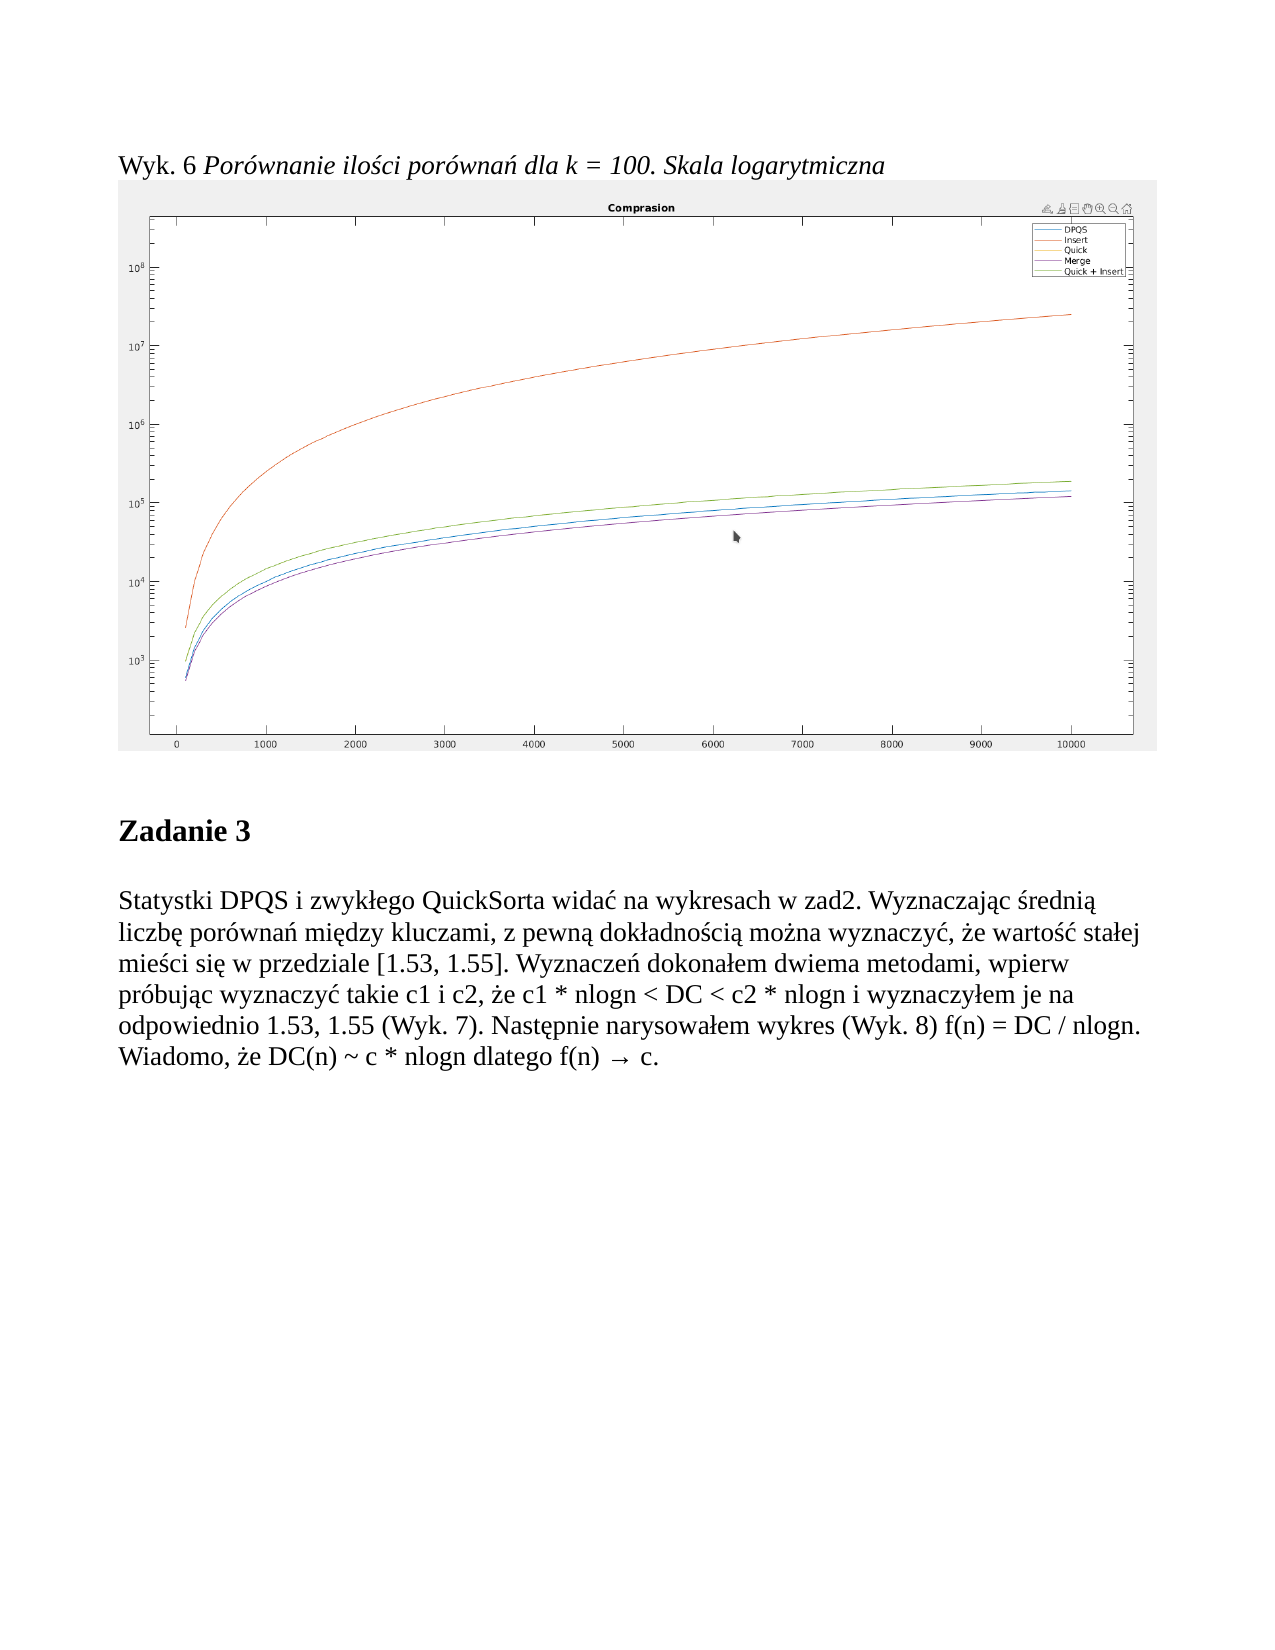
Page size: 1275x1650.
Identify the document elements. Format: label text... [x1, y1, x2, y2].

text Statystki DPQS i zwykłego QuickSorta widać na wykresach w zad2. Wyznaczając średnią liczbę porównań między kluczami, z pewną dokładnością można wyznaczyć, że wartość stałej mieści się w przedziale [1.53, 1.55]. Wyznaczeń dokonałem dwiema metodami, wpierw próbując wyznaczyć takie c1 i c2, że c1 * nlogn < DC < c2 * nlogn i wyznaczyłem je na odpowiednio 1.53, 1.55 (Wyk. 7). Następnie narysowałem wykres (Wyk. 8) f(n) = DC / nlogn. Wiadomo, że DC(n) ~ c * nlogn dlatego f(n) → c. [118, 884, 1157, 1071]
text Wyk. 6 Porównanie ilości porównań dla k = 100. Skala logarytmiczna [118, 149, 1157, 180]
picture [118, 180, 1157, 751]
text Zadanie 3 [118, 813, 1157, 848]
